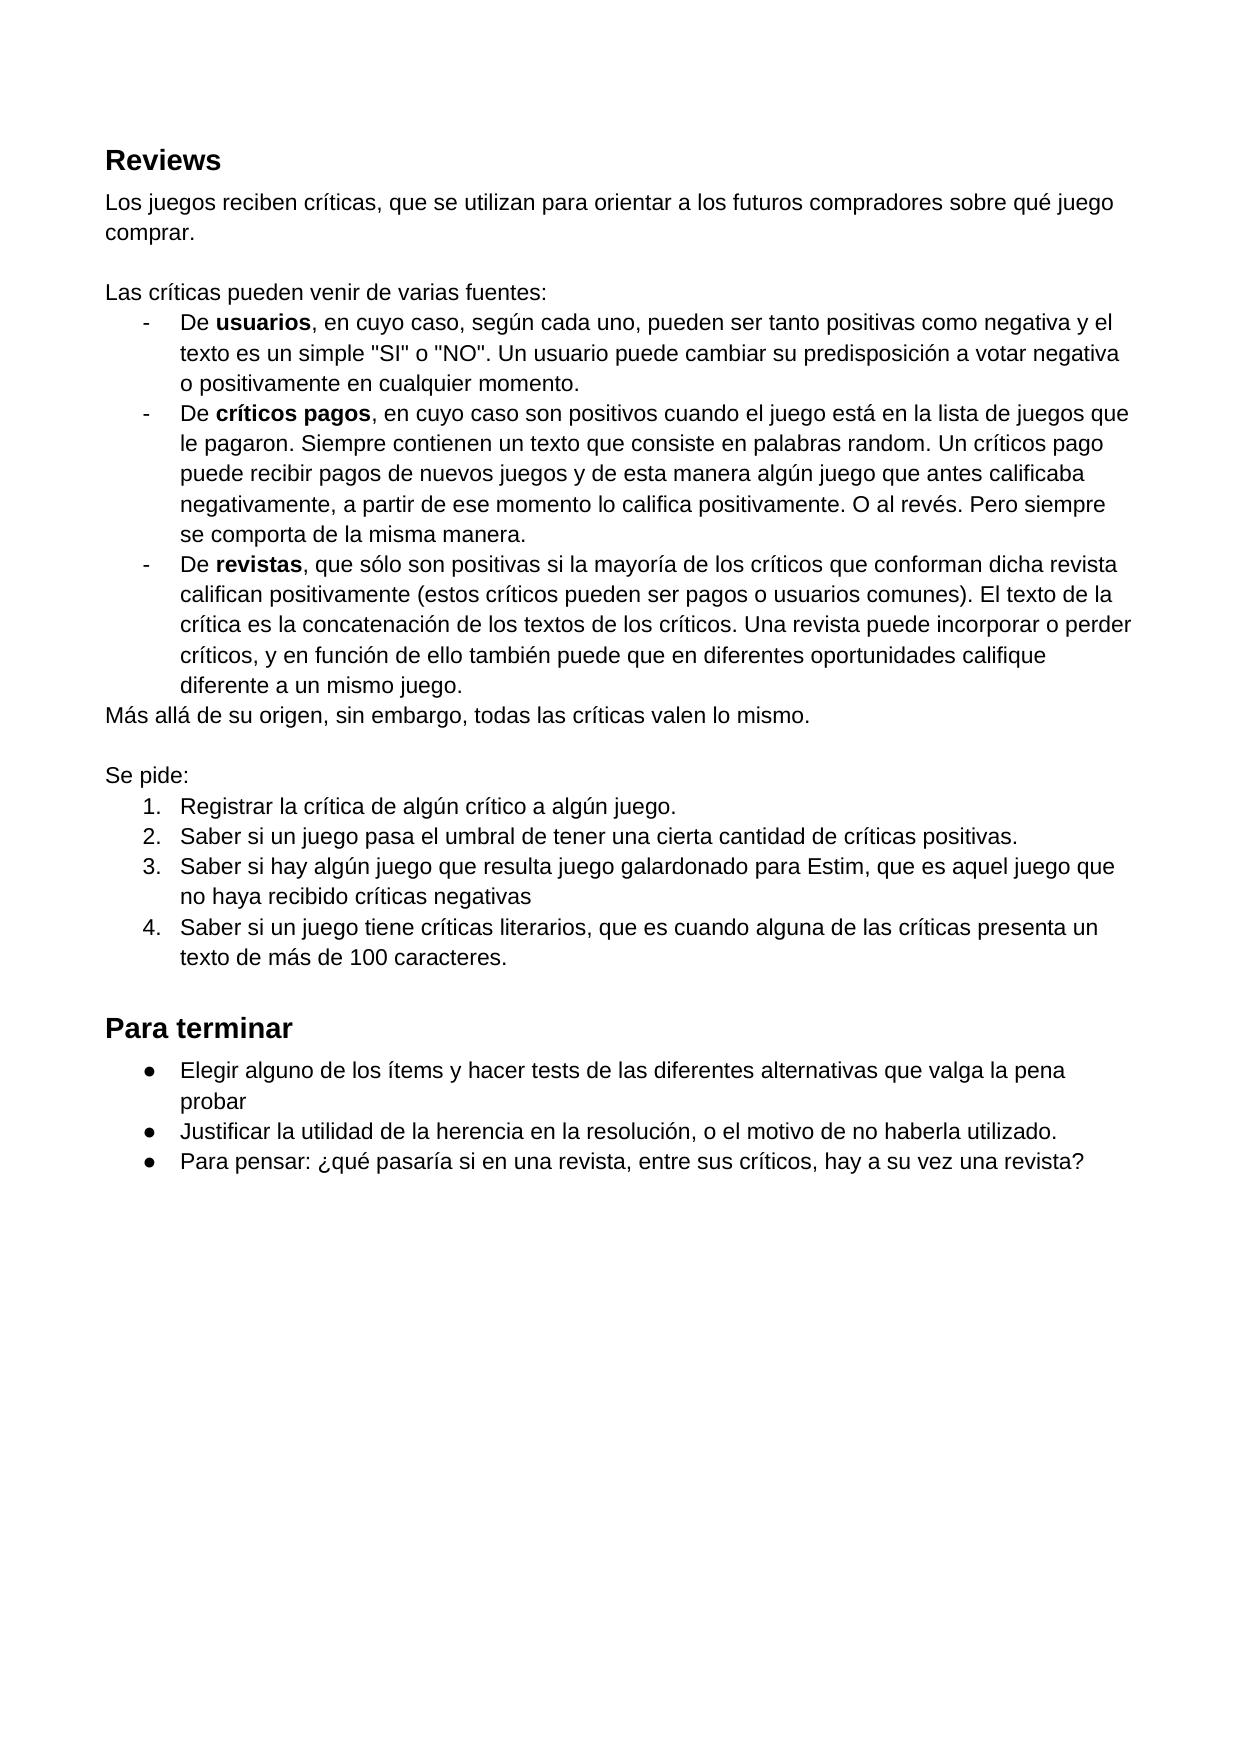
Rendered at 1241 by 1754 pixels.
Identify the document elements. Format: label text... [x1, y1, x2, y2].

list Justificar la utilidad de la herencia en la resolución, o el motivo de no haberla utilizado. [142, 1118, 1135, 1144]
list De usuarios, en cuyo caso, según cada uno, pueden ser tanto positivas como negativa y el texto es un simple "SI" o "NO". Un usuario puede cambiar su predisposición a votar negativa o positivamente en cualquier momento. [142, 309, 1135, 396]
text Se pide: [105, 762, 1135, 789]
subtitle Reviews [105, 142, 1135, 176]
text Los juegos reciben críticas, que se utilizan para orientar a los futuros compradores sobre qué juego comprar. [105, 188, 1135, 245]
text Las críticas pueden venir de varias fuentes: [105, 279, 1135, 306]
list Saber si un juego tiene críticas literarios, que es cuando alguna de las críticas presenta un texto de más de 100 caracteres. [142, 913, 1135, 970]
list De críticos pagos, en cuyo caso son positivos cuando el juego está en la lista de juegos que le pagaron. Siempre contienen un texto que consiste en palabras random. Un críticos pago puede recibir pagos de nuevos juegos y de esta manera algún juego que antes calificaba negativamente, a partir de ese momento lo califica positivamente. O al revés. Pero siempre se comporta de la misma manera. [142, 400, 1135, 547]
text Más allá de su origen, sin embargo, todas las críticas valen lo mismo. [105, 702, 1135, 728]
list Registrar la crítica de algún crítico a algún juego. [142, 793, 1135, 819]
list De revistas, que sólo son positivas si la mayoría de los críticos que conforman dicha revista califican positivamente (estos críticos pueden ser pagos o usuarios comunes). El texto de la crítica es la concatenación de los textos de los críticos. Una revista puede incorporar o perder críticos, y en función de ello también puede que en diferentes oportunidades califique diferente a un mismo juego. [142, 551, 1135, 698]
list Para pensar: ¿qué pasaría si en una revista, entre sus críticos, hay a su vez una revista? [142, 1148, 1135, 1174]
list Saber si hay algún juego que resulta juego galardonado para Estim, que es aquel juego que no haya recibido críticas negativas [142, 853, 1135, 910]
subtitle Para terminar [105, 1011, 1135, 1045]
list Elegir alguno de los ítems y hacer tests de las diferentes alternativas que valga la pena probar [142, 1057, 1135, 1114]
list Saber si un juego pasa el umbral de tener una cierta cantidad de críticas positivas. [142, 823, 1135, 849]
